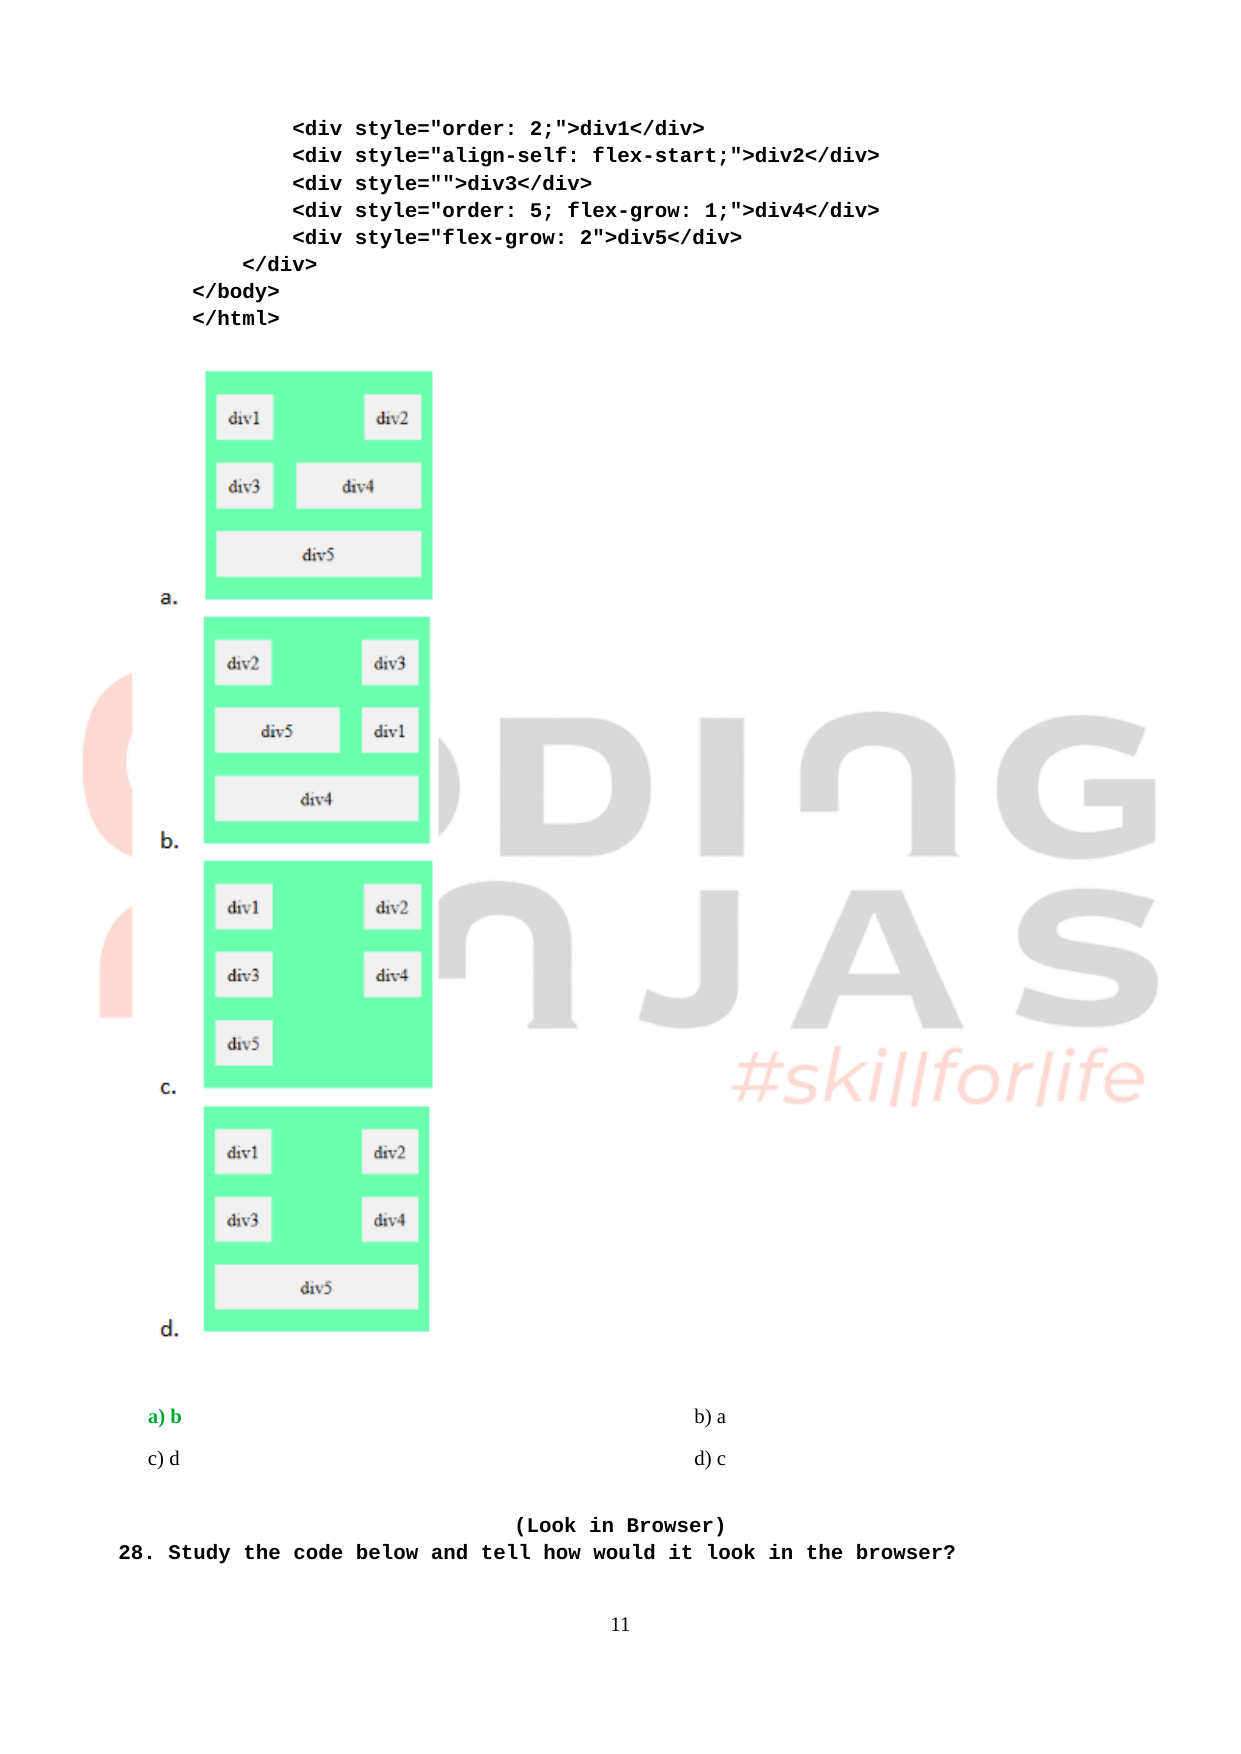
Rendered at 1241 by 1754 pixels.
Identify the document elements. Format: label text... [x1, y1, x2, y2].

text a) b b) a [148, 1404, 1122, 1428]
text </body> [192, 281, 1122, 305]
text <div style="order: 2;">div1</div> [192, 118, 1122, 142]
text </html> [192, 308, 1122, 332]
text 28. Study the code below and tell how would it look in the browser? [118, 1542, 1122, 1566]
text <div style="flex-grow: 2">div5</div> [192, 227, 1122, 251]
text </div> [192, 254, 1122, 278]
text <div style="align-self: flex-start;">div2</div> [192, 145, 1122, 169]
text c) d d) c [148, 1446, 1122, 1470]
text (Look in Browser) [118, 1515, 1122, 1539]
text <div style="order: 5; flex-grow: 1;">div4</div> [192, 200, 1122, 223]
text <div style="">div3</div> [192, 172, 1122, 196]
picture [132, 362, 439, 1346]
